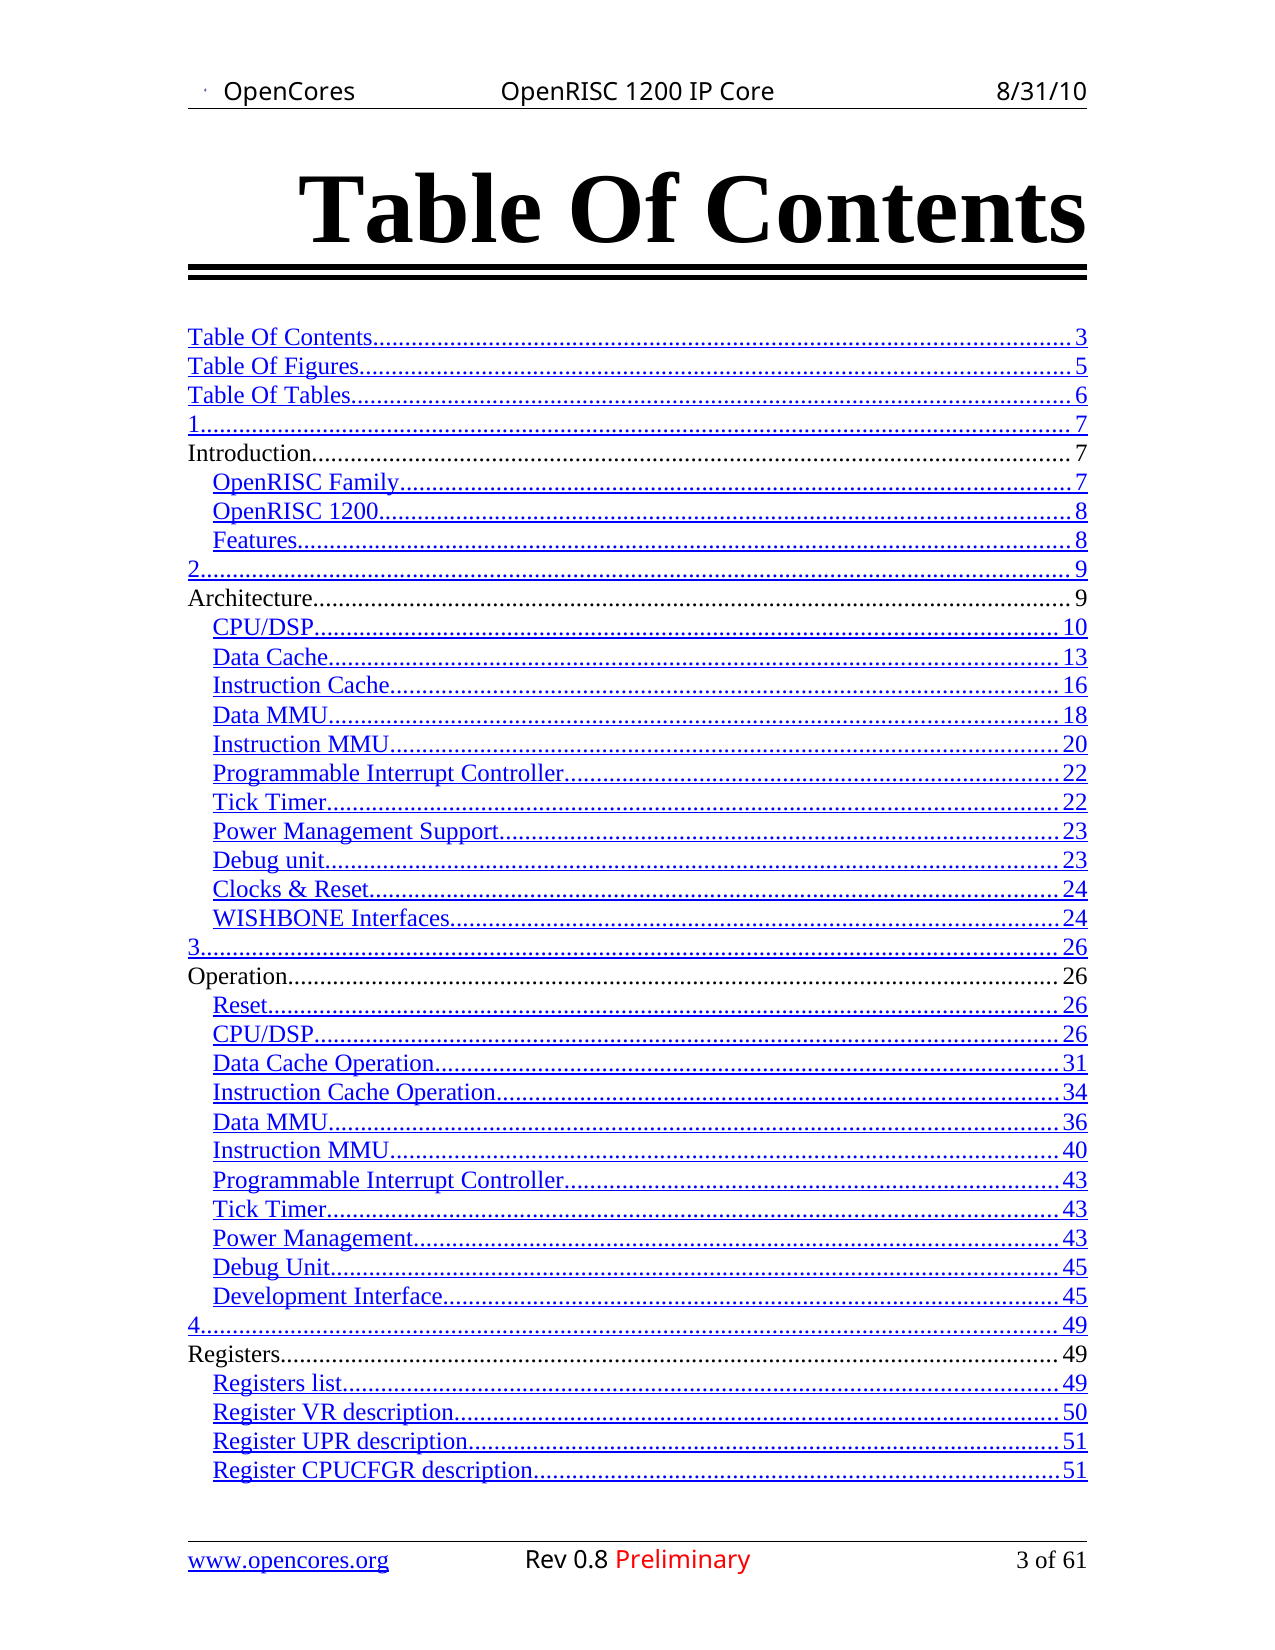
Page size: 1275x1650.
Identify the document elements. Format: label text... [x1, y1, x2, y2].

text 1 7 [187, 409, 1087, 434]
text Table Of Tables 6 [187, 380, 1087, 405]
text Architecture 9 [187, 583, 1087, 612]
text Tick Timer 43 [212, 1193, 1087, 1219]
text 4 49 [187, 1310, 1087, 1335]
text Data Cache 13 [212, 641, 1087, 667]
text Power Management Support 23 [212, 816, 1087, 841]
text Power Management 43 [212, 1223, 1087, 1248]
text Reset 26 [212, 990, 1087, 1015]
subtitle Table Of Contents [187, 150, 1087, 280]
text Register VR description 50 [212, 1397, 1087, 1422]
text CPU/DSP 10 [212, 612, 1087, 637]
text Programmable Interrupt Controller 43 [212, 1164, 1087, 1190]
text Operation 26 [187, 961, 1087, 990]
text Register UPR description 51 [212, 1426, 1087, 1451]
text 3 26 [187, 932, 1087, 957]
text OpenRISC 1200 8 [212, 496, 1087, 521]
text 2 9 [187, 554, 1087, 579]
text Programmable Interrupt Controller 22 [212, 758, 1087, 783]
text Debug Unit 45 [212, 1252, 1087, 1277]
text Data MMU 18 [212, 699, 1087, 725]
text Introduction 7 [187, 438, 1087, 467]
text Table Of Contents 3 [187, 322, 1087, 347]
text Data MMU 36 [212, 1106, 1087, 1132]
text Instruction MMU 40 [212, 1135, 1087, 1161]
text Data Cache Operation 31 [212, 1048, 1087, 1073]
text Features 8 [212, 525, 1087, 550]
text Registers list 49 [212, 1368, 1087, 1393]
text Development Interface 45 [212, 1281, 1087, 1306]
text Debug unit 23 [212, 845, 1087, 870]
text Instruction Cache 16 [212, 670, 1087, 696]
text Tick Timer 22 [212, 787, 1087, 812]
text WISHBONE Interfaces 24 [212, 903, 1087, 928]
text Instruction Cache Operation 34 [212, 1077, 1087, 1102]
text Table Of Figures 5 [187, 351, 1087, 376]
text Register CPUCFGR description 51 [212, 1455, 1087, 1480]
text CPU/DSP 26 [212, 1019, 1087, 1044]
text OpenRISC Family 7 [212, 467, 1087, 492]
text Clocks & Reset 24 [212, 874, 1087, 899]
text Instruction MMU 20 [212, 728, 1087, 754]
text Registers 49 [187, 1339, 1087, 1368]
